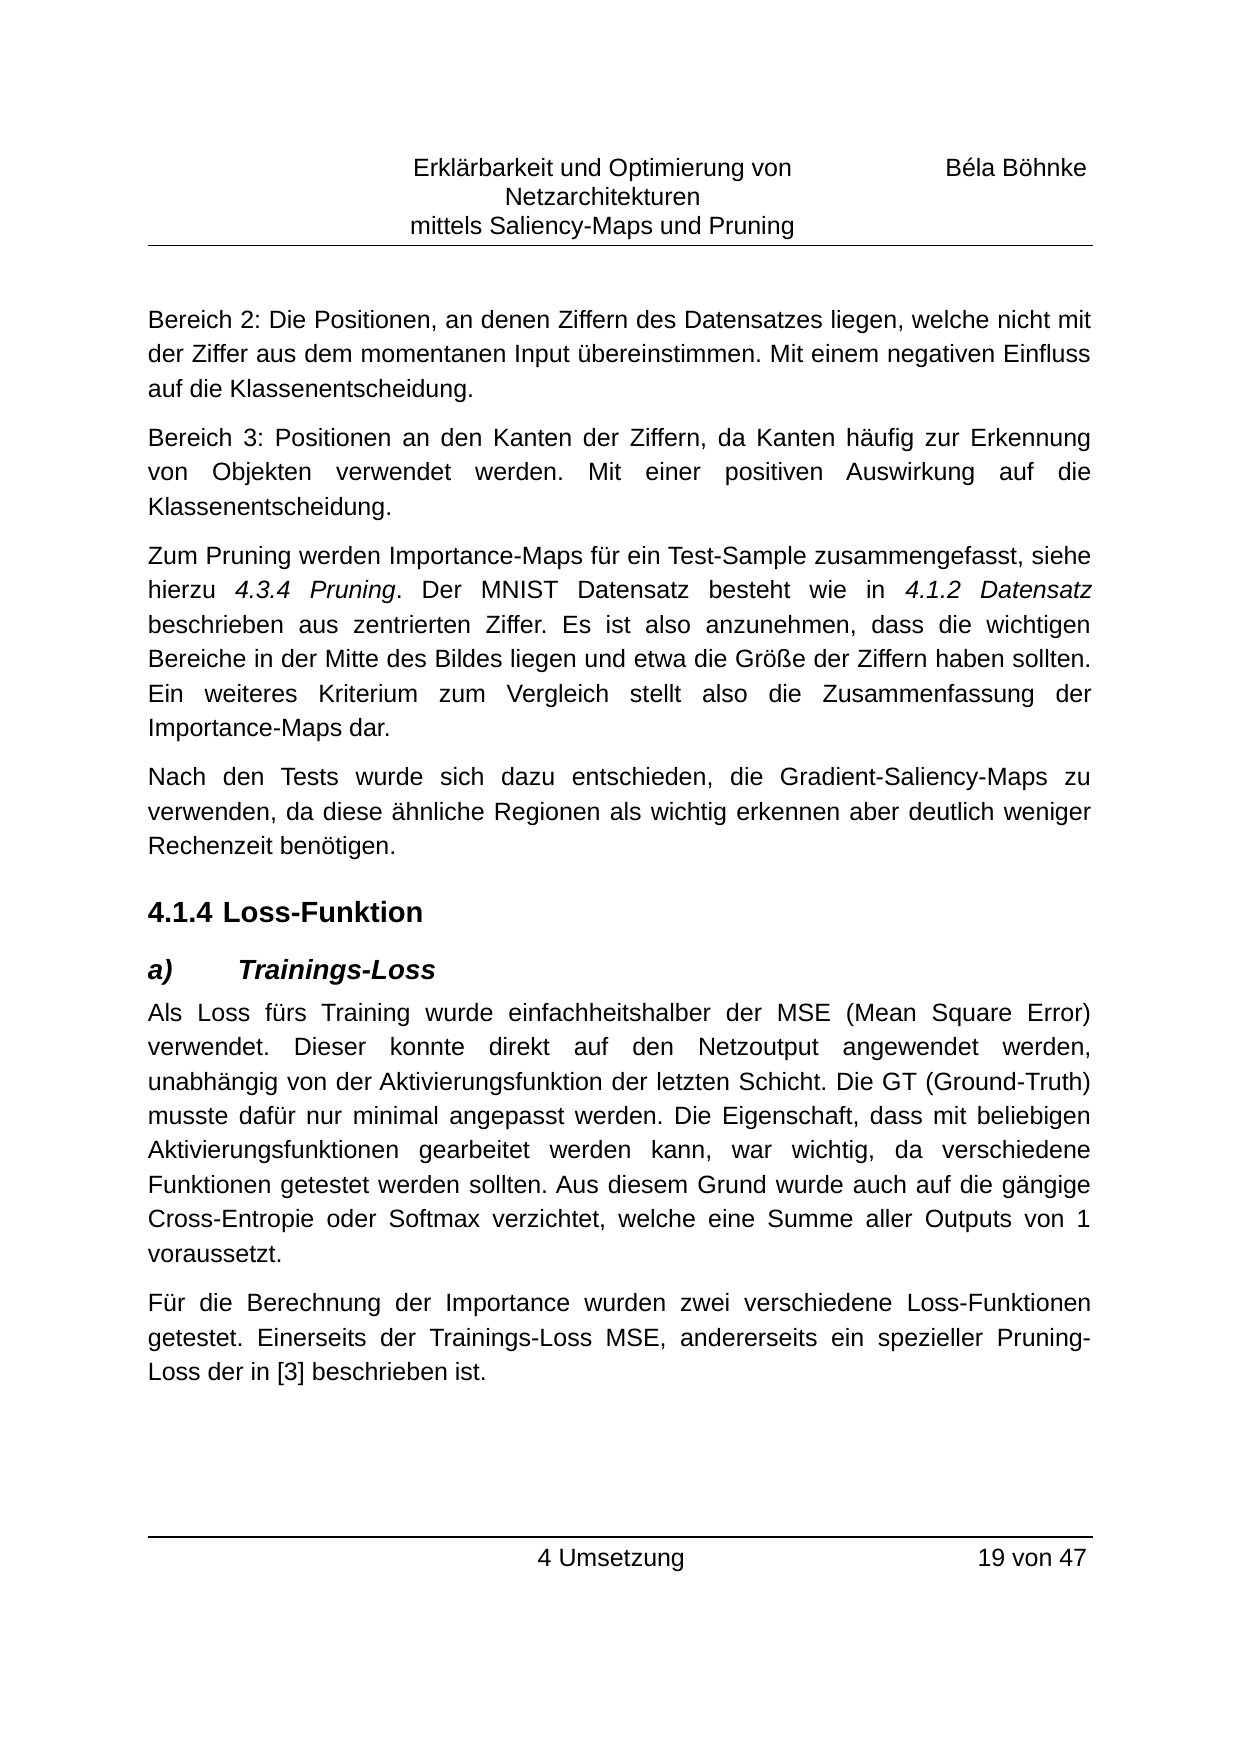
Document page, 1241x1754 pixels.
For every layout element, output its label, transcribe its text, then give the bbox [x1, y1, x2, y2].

text Für die Berechnung der Importance wurden zwei verschiedene Loss-Funktionen getestet. Einerseits der Trainings-Loss MSE, andererseits ein spezieller Pruning-Loss der in [3] beschrieben ist. [148, 1288, 1093, 1386]
text Bereich 3: Positionen an den Kanten der Ziffern, da Kanten häufig zur Erkennung von Objekten verwendet werden. Mit einer positiven Auswirkung auf die Klassenentscheidung. [148, 423, 1093, 520]
text Nach den Tests wurde sich dazu entschieden, die Gradient-Saliency-Maps zu verwenden, da diese ähnliche Regionen als wichtig erkennen aber deutlich weniger Rechenzeit benötigen. [148, 762, 1093, 860]
subtitle Loss-Funktion [148, 895, 1093, 928]
subtitle Trainings-Loss [148, 953, 1093, 985]
text Als Loss fürs Training wurde einfachheitshalber der MSE (Mean Square Error) verwendet. Dieser konnte direkt auf den Netzoutput angewendet werden, unabhängig von der Aktivierungsfunktion der letzten Schicht. Die GT (Ground-Truth) musste dafür nur minimal angepasst werden. Die Eigenschaft, dass mit beliebigen Aktivierungsfunktionen gearbeitet werden kann, war wichtig, da verschiedene Funktionen getestet werden sollten. Aus diesem Grund wurde auch auf die gängige Cross-Entropie oder Softmax verzichtet, welche eine Summe aller Outputs von 1 voraussetzt. [148, 998, 1093, 1268]
text Bereich 2: Die Positionen, an denen Ziffern des Datensatzes liegen, welche nicht mit der Ziffer aus dem momentanen Input übereinstimmen. Mit einem negativen Einfluss auf die Klassenentscheidung. [148, 304, 1093, 402]
text Zum Pruning werden Importance-Maps für ein Test-Sample zusammengefasst, siehe hierzu 4.3.4 Pruning. Der MNIST Datensatz besteht wie in 4.1.2 Datensatz beschrieben aus zentrierten Ziffer. Es ist also anzunehmen, dass die wichtigen Bereiche in der Mitte des Bildes liegen und etwa die Größe der Ziffern haben sollten. Ein weiteres Kriterium zum Vergleich stellt also die Zusammenfassung der Importance-Maps dar. [148, 541, 1093, 742]
